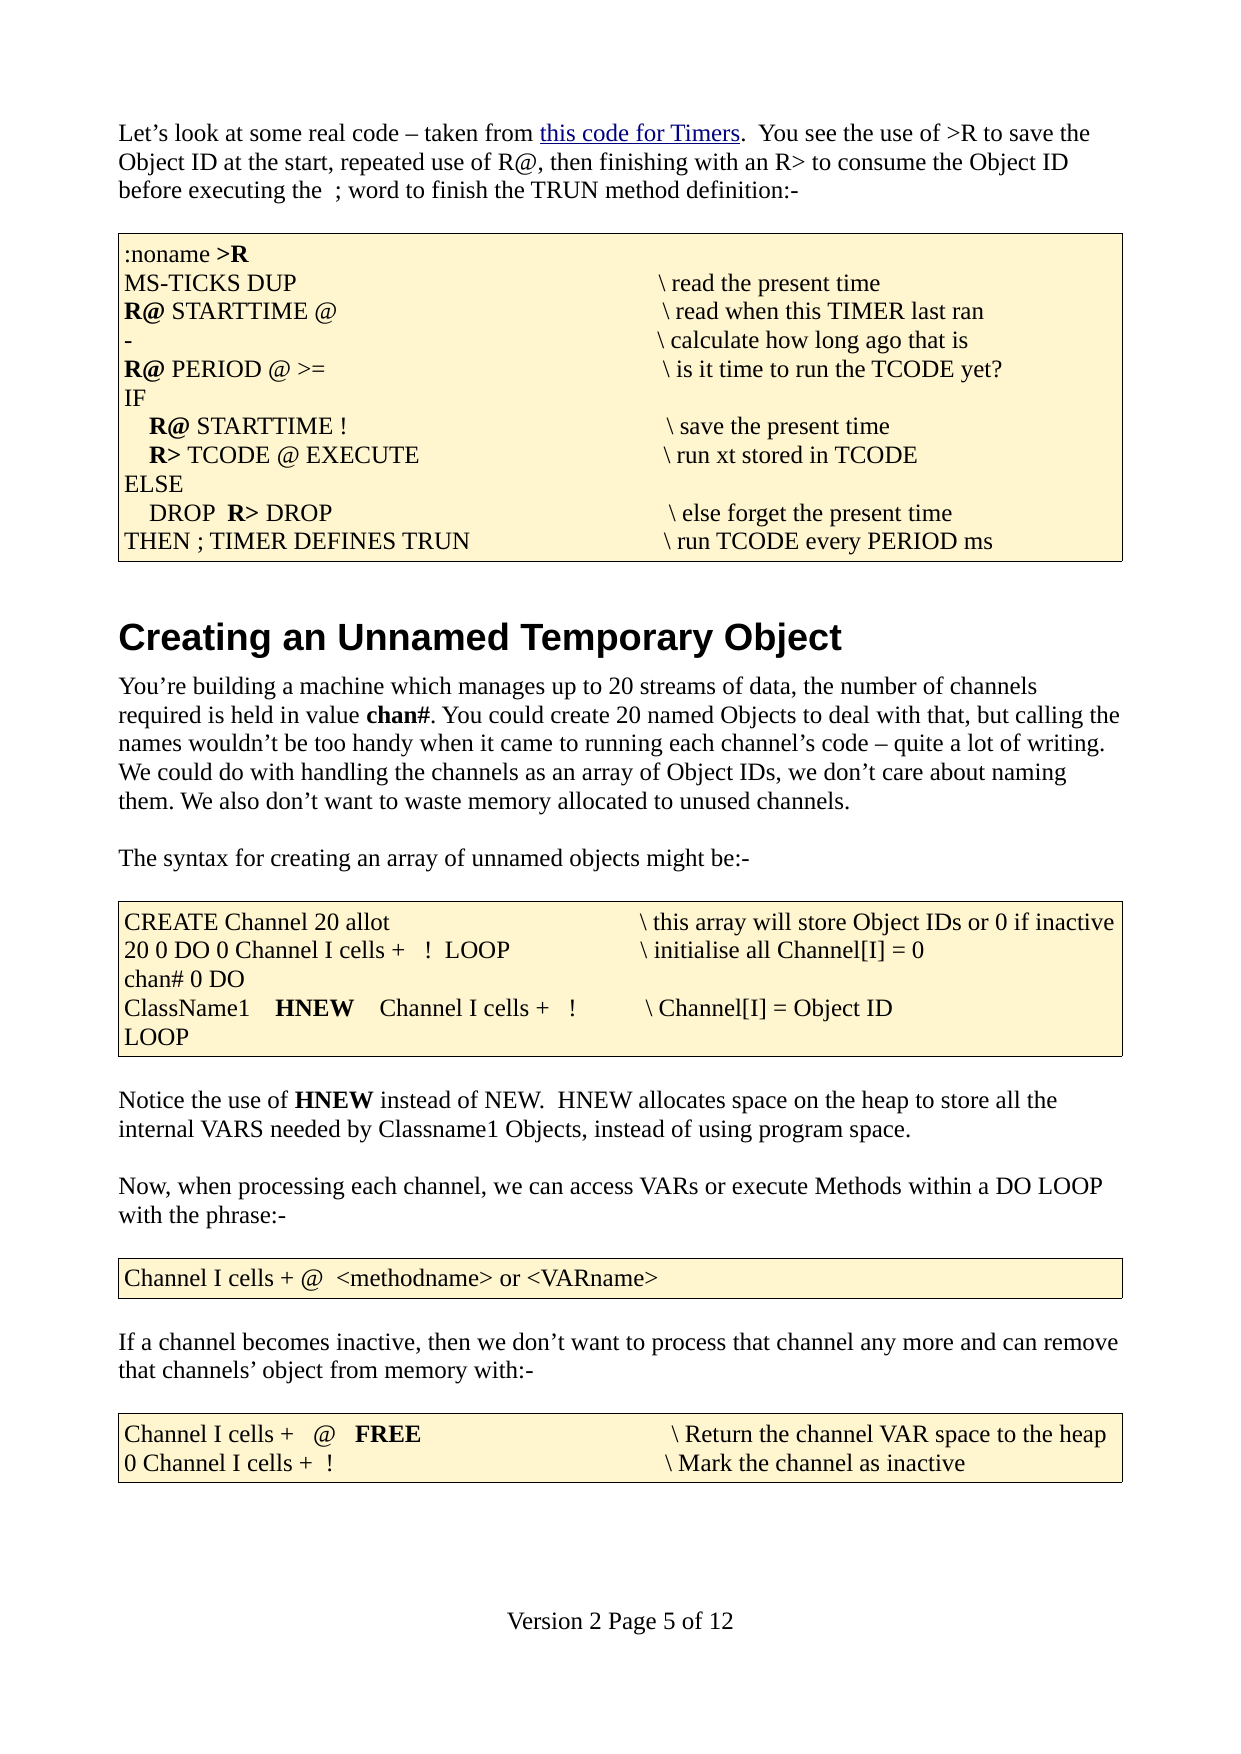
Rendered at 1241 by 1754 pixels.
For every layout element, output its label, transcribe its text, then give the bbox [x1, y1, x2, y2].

text If a channel becomes inactive, then we don’t want to process that channel any more and can remove that channels’ object from memory with:- [118, 1327, 1122, 1384]
table_header Channel I cells + @ FREE \ Return the channel VAR space to the heap 0 Channel I cells + ! \ Mark the channel as inactive [119, 1414, 1122, 1482]
table_header CREATE Channel 20 allot \ this array will store Object IDs or 0 if inactive 20 0 DO 0 Channel I cells + ! LOOP \ initialise all Channel[I] = 0 chan# 0 DO ClassName1 HNEW Channel I cells + ! \ Channel[I] = Object ID LOOP [119, 902, 1122, 1056]
text Let’s look at some real code – taken from this code for Timers. You see the use of >R to save the Object ID at the start, repeated use of R@, then finishing with an R> to consume the Object ID before executing the ; word to finish the TRUN method definition:- [118, 118, 1122, 204]
text You’re building a machine which manages up to 20 streams of data, the number of channels required is held in value chan#. You could create 20 named Objects to deal with that, but calling the names wouldn’t be too handy when it came to running each channel’s code – quite a lot of writing. We could do with handling the channels as an array of Object IDs, we don’t care about naming them. We also don’t want to waste memory allocated to unused channels. [118, 671, 1122, 815]
text Notice the use of HNEW instead of NEW. HNEW allocates space on the heap to store all the internal VARS needed by Classname1 Objects, instead of using program space. [118, 1085, 1122, 1143]
table_header Channel I cells + @ <methodname> or <VARname> [119, 1259, 1122, 1298]
text Now, when processing each channel, we can access VARs or execute Methods within a DO LOOP with the phrase:- [118, 1171, 1122, 1229]
table_header :noname >R MS-TICKS DUP \ read the present time R@ STARTTIME @ \ read when this TIMER last ran - \ calculate how long ago that is R@ PERIOD @ >= \ is it time to run the TCODE yet? IF R@ STARTTIME ! \ save the present time R> TCODE @ EXECUTE \ run xt stored in TCODE ELSE DROP R> DROP \ else forget the present time THEN ; TIMER DEFINES TRUN \ run TCODE every PERIOD ms [119, 234, 1122, 561]
text The syntax for creating an array of unnamed objects might be:- [118, 843, 1122, 872]
subtitle Creating an Unnamed Temporary Object [118, 615, 1122, 658]
